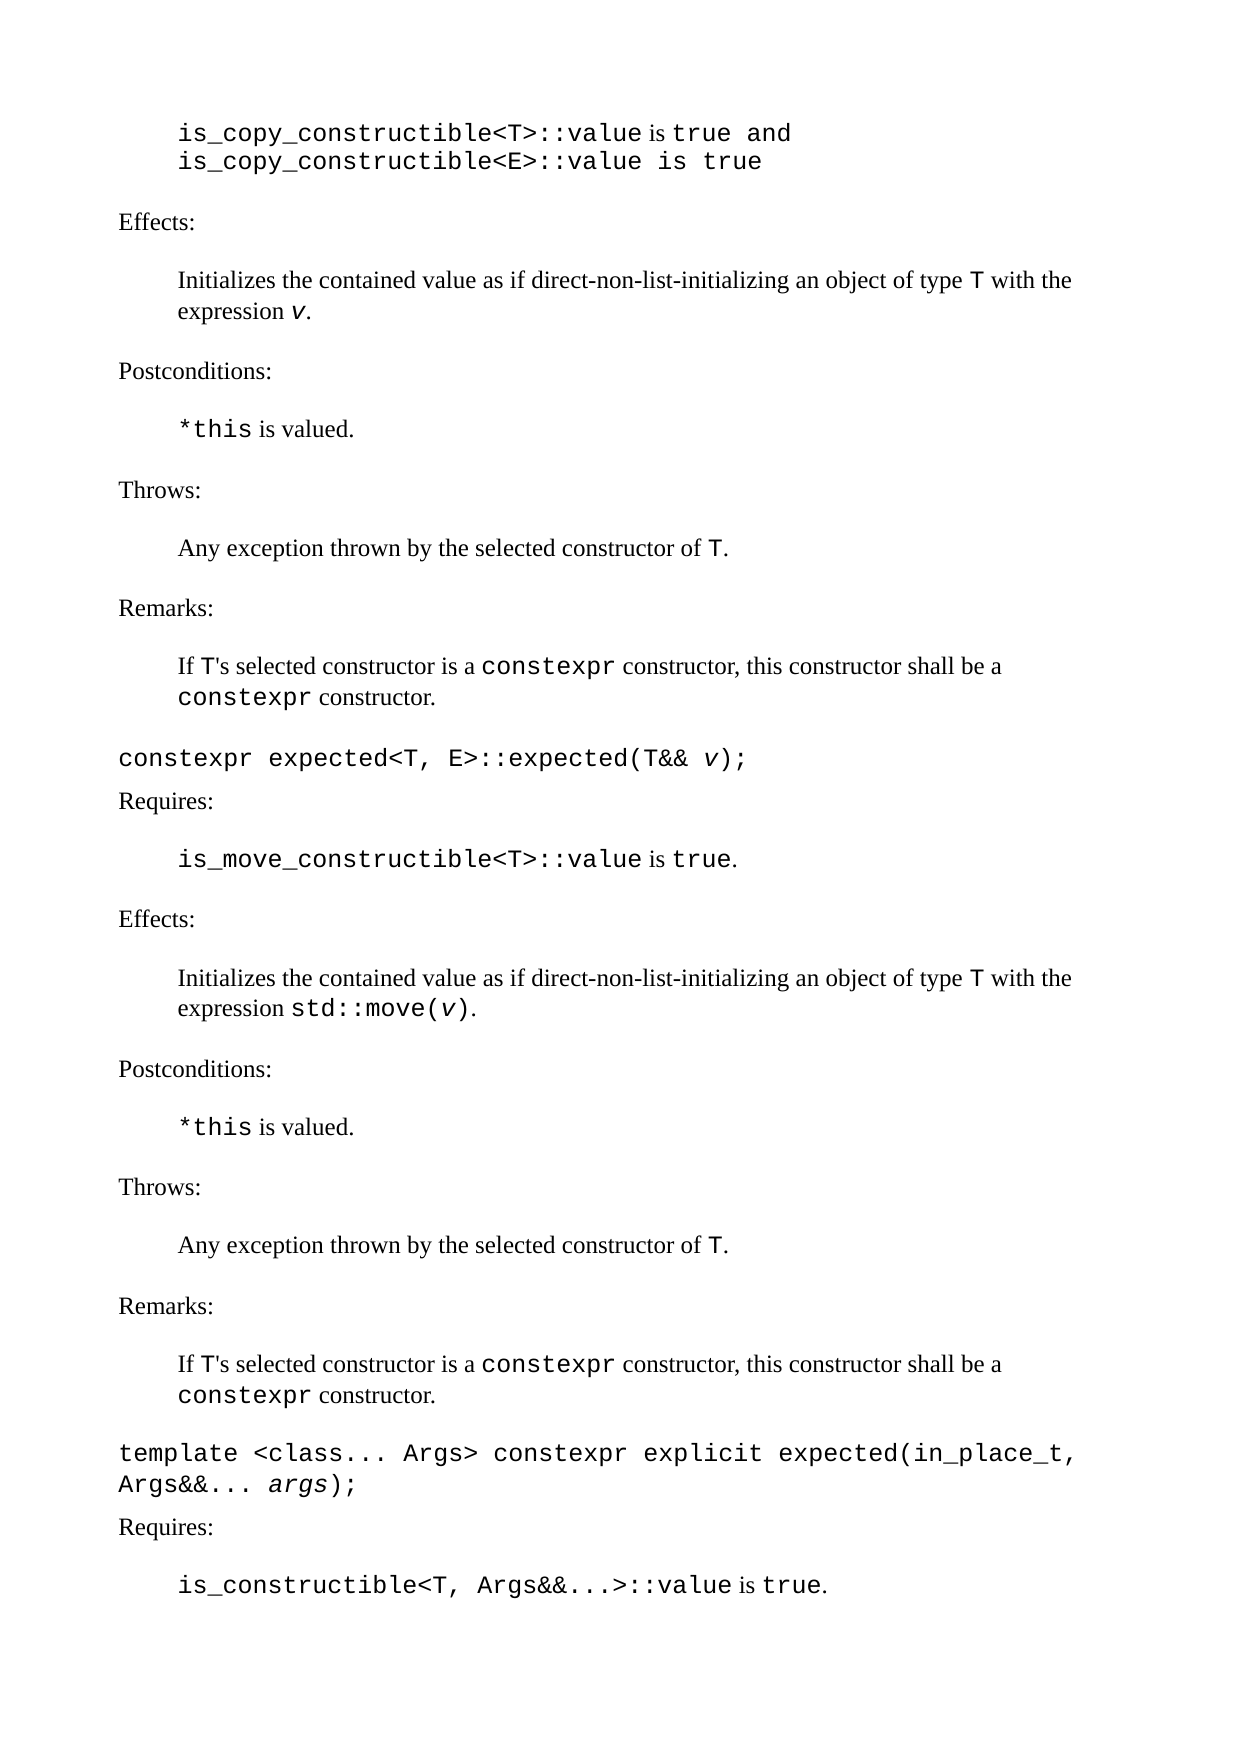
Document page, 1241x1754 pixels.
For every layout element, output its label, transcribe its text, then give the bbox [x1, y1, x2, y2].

list Any exception thrown by the selected constructor of T. [177, 1231, 1122, 1261]
list If T's selected constructor is a constexpr constructor, this constructor shall be a constexpr constructor. [177, 1349, 1122, 1411]
list Initializes the contained value as if direct-non-list-initializing an object of type T with the expression v. [177, 265, 1122, 327]
subtitle Postconditions: [118, 356, 1122, 385]
subtitle Postconditions: [118, 1054, 1122, 1083]
subtitle Effects: [118, 904, 1122, 933]
subtitle Effects: [118, 207, 1122, 236]
list Initializes the contained value as if direct-non-list-initializing an object of type T with the expression std::move(v). [177, 963, 1122, 1024]
subtitle Requires: [118, 786, 1122, 815]
list Any exception thrown by the selected constructor of T. [177, 533, 1122, 564]
subtitle Throws: [118, 475, 1122, 503]
subtitle Remarks: [118, 1291, 1122, 1320]
list is_move_constructible<T>::value is true. [177, 844, 1122, 875]
text constexpr expected<T, E>::expected(T&& v); [118, 743, 1122, 773]
list is_copy_constructible<T>::value is true and is_copy_constructible<E>::value is true [177, 118, 1122, 177]
subtitle Requires: [118, 1512, 1122, 1541]
list *this is valued. [177, 1112, 1122, 1143]
list If T's selected constructor is a constexpr constructor, this constructor shall be a constexpr constructor. [177, 651, 1122, 713]
subtitle Remarks: [118, 593, 1122, 622]
text template <class... Args> constexpr explicit expected(in_place_t, Args&&... args); [118, 1440, 1122, 1499]
list is_constructible<T, Args&&...>::value is true. [177, 1570, 1122, 1601]
list *this is valued. [177, 414, 1122, 445]
subtitle Throws: [118, 1172, 1122, 1201]
